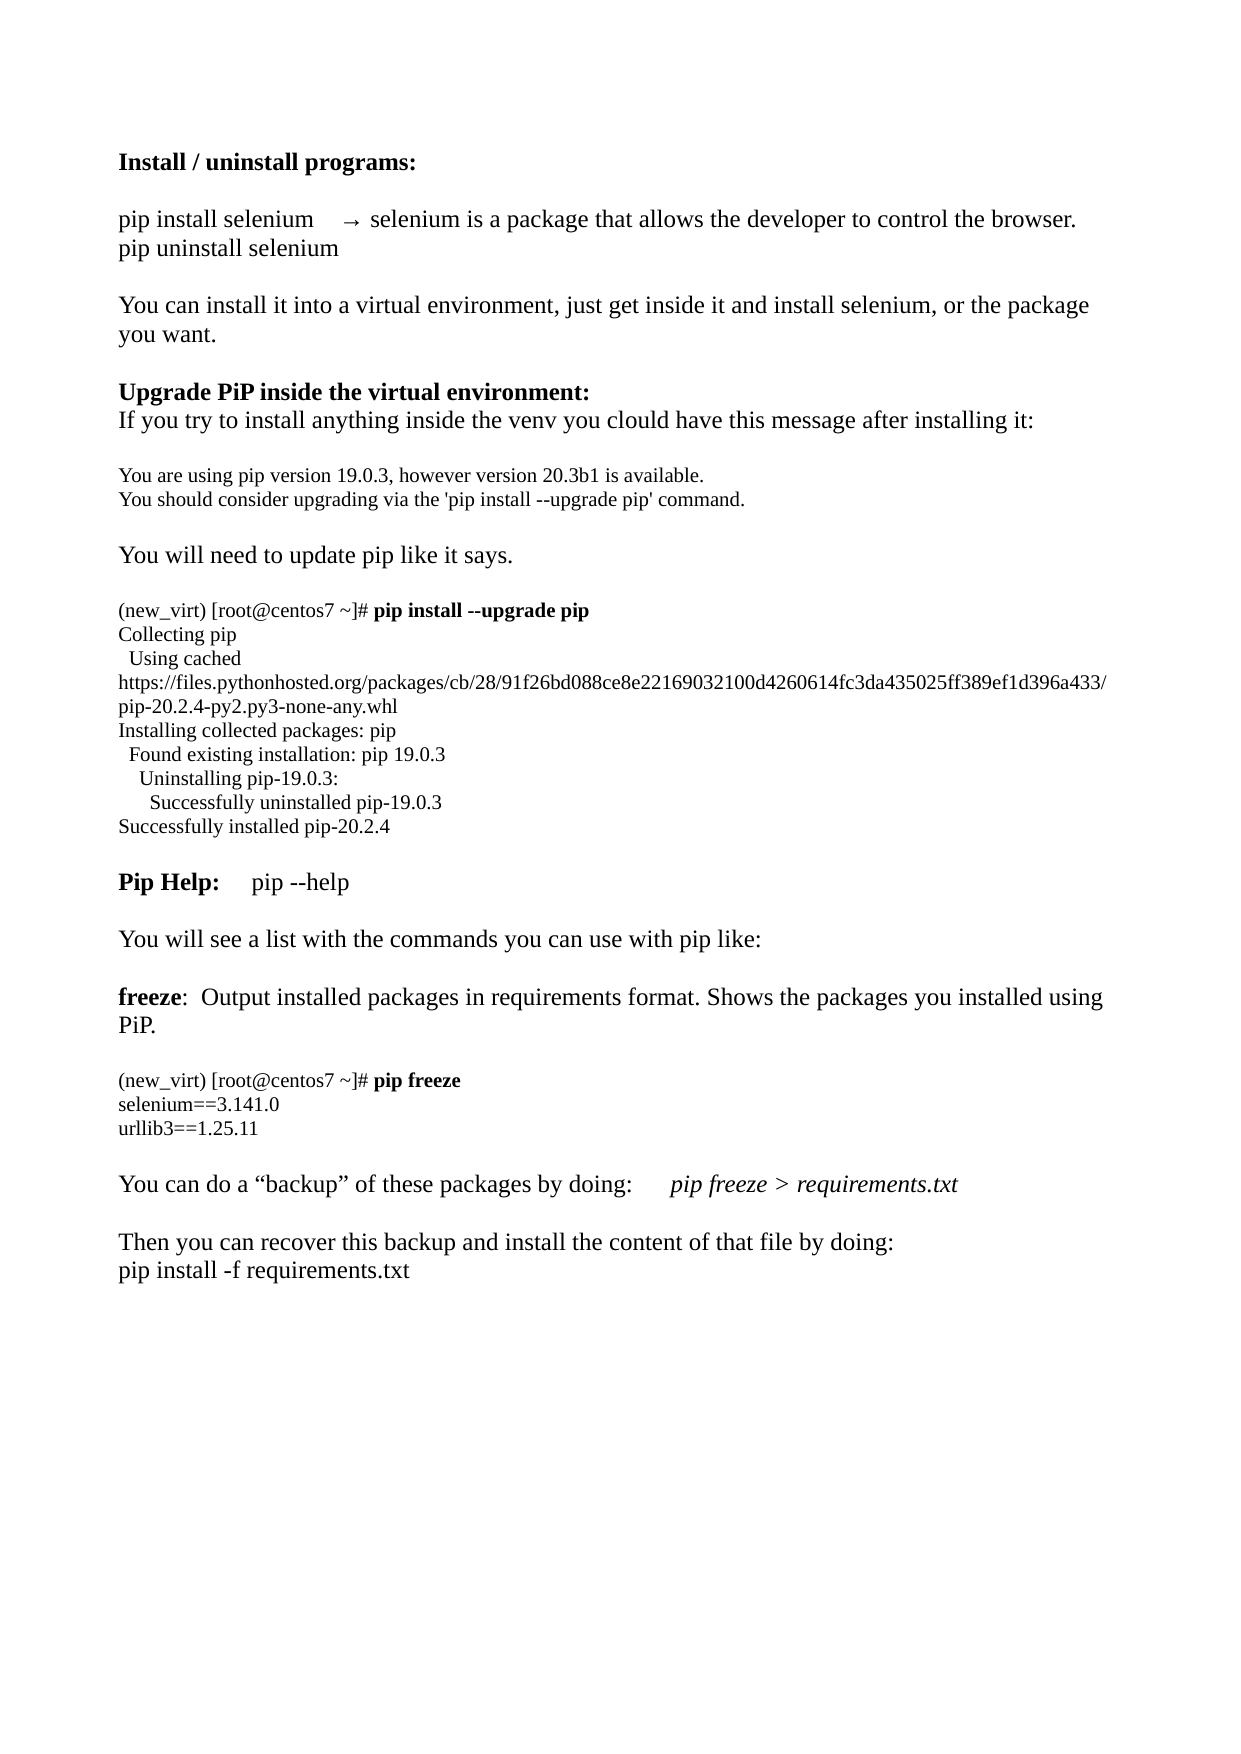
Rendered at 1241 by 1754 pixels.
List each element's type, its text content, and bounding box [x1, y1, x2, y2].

text Found existing installation: pip 19.0.3 [118, 742, 1122, 766]
text Pip Help: pip --help [118, 867, 1122, 896]
text You can install it into a virtual environment, just get inside it and install selenium, or the package you want. [118, 291, 1122, 348]
text Install / uninstall programs: [118, 147, 1122, 176]
text (new_virt) [root@centos7 ~]# pip install --upgrade pip [118, 597, 1122, 622]
text Successfully installed pip-20.2.4 [118, 814, 1122, 838]
text You will need to update pip like it says. [118, 540, 1122, 569]
text Collecting pip [118, 622, 1122, 646]
text freeze: Output installed packages in requirements format. Shows the packages you installed using PiP. [118, 982, 1122, 1039]
text (new_virt) [root@centos7 ~]# pip freeze [118, 1068, 1122, 1092]
text You can do a “backup” of these packages by doing: pip freeze > requirements.txt [118, 1169, 1122, 1198]
text Installing collected packages: pip [118, 718, 1122, 742]
text You should consider upgrading via the 'pip install --upgrade pip' command. [118, 487, 1122, 511]
text pip install -f requirements.txt [118, 1255, 1122, 1284]
text If you try to install anything inside the venv you clould have this message after installing it: [118, 406, 1122, 434]
text You are using pip version 19.0.3, however version 20.3b1 is available. [118, 463, 1122, 487]
text Successfully uninstalled pip-19.0.3 [118, 790, 1122, 814]
text Uninstalling pip-19.0.3: [118, 766, 1122, 790]
text Then you can recover this backup and install the content of that file by doing: [118, 1227, 1122, 1255]
text pip install selenium → selenium is a package that allows the developer to control the browser. [118, 204, 1122, 233]
text pip uninstall selenium [118, 233, 1122, 262]
text You will see a list with the commands you can use with pip like: [118, 924, 1122, 953]
text urllib3==1.25.11 [118, 1116, 1122, 1140]
text Using cached https://files.pythonhosted.org/packages/cb/28/91f26bd088ce8e22169032100d4260614fc3da435025ff389ef1d396a433/pip-20.2.4-py2.py3-none-any.whl [118, 646, 1122, 718]
text Upgrade PiP inside the virtual environment: [118, 377, 1122, 406]
text selenium==3.141.0 [118, 1092, 1122, 1116]
